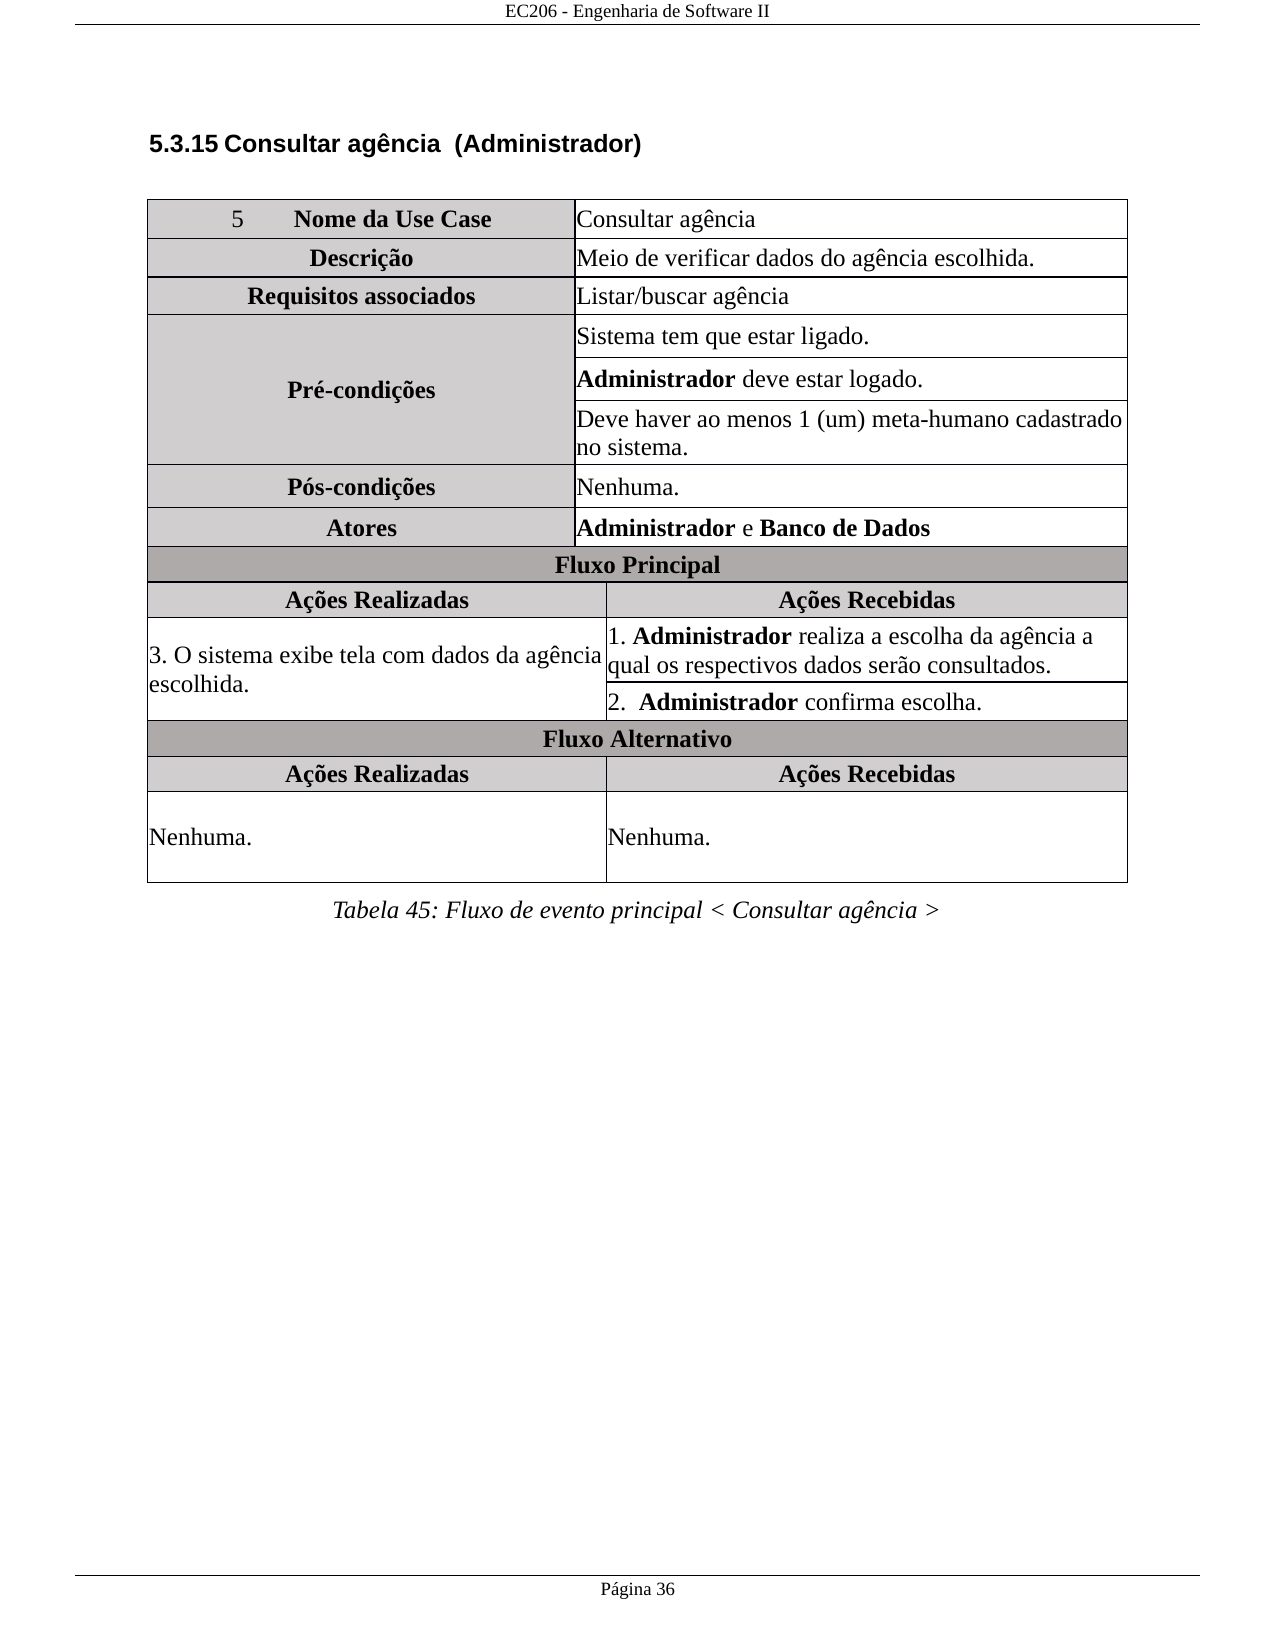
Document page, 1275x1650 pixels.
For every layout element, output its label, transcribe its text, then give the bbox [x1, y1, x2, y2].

subtitle Consultar agência (Administrador) [149, 129, 1200, 157]
table_cell Ações Recebidas [607, 757, 1127, 791]
table_cell Fluxo Principal [148, 547, 1127, 581]
table_cell Ações Recebidas [607, 583, 1127, 617]
table_cell Atores [148, 508, 574, 546]
table_cell 3. O sistema exibe tela com dados da agência escolhida. [148, 618, 606, 720]
table_cell Listar/buscar agência [576, 278, 1127, 314]
table_cell Administrador e Banco de Dados [576, 508, 1127, 546]
table_cell Nenhuma. [148, 792, 606, 882]
table_cell Nenhuma. [607, 792, 1127, 882]
table_header Consultar agência [576, 200, 1127, 238]
table_cell Nenhuma. [576, 465, 1127, 507]
table_header Nome da Use Case [148, 200, 574, 238]
table_cell Pós-condições [148, 465, 574, 507]
table_cell Descrição [148, 239, 574, 276]
table_cell Sistema tem que estar ligado. [576, 315, 1127, 357]
table_cell Meio de verificar dados do agência escolhida. [576, 239, 1127, 276]
table_cell 2. Administrador confirma escolha. [607, 683, 1127, 720]
text Tabela 45: Fluxo de evento principal < Consultar agência > [75, 895, 1200, 924]
table_cell Ações Realizadas [148, 757, 606, 791]
table_cell Pré-condições [148, 315, 574, 464]
table_cell 1. Administrador realiza a escolha da agência a qual os respectivos dados serão consultados. [607, 618, 1127, 681]
table_cell Administrador deve estar logado. [576, 358, 1127, 400]
table_cell Requisitos associados [148, 278, 574, 314]
table_cell Fluxo Alternativo [148, 721, 1127, 756]
table_cell Ações Realizadas [148, 583, 606, 617]
table_cell Deve haver ao menos 1 (um) meta-humano cadastrado no sistema. [576, 401, 1127, 464]
